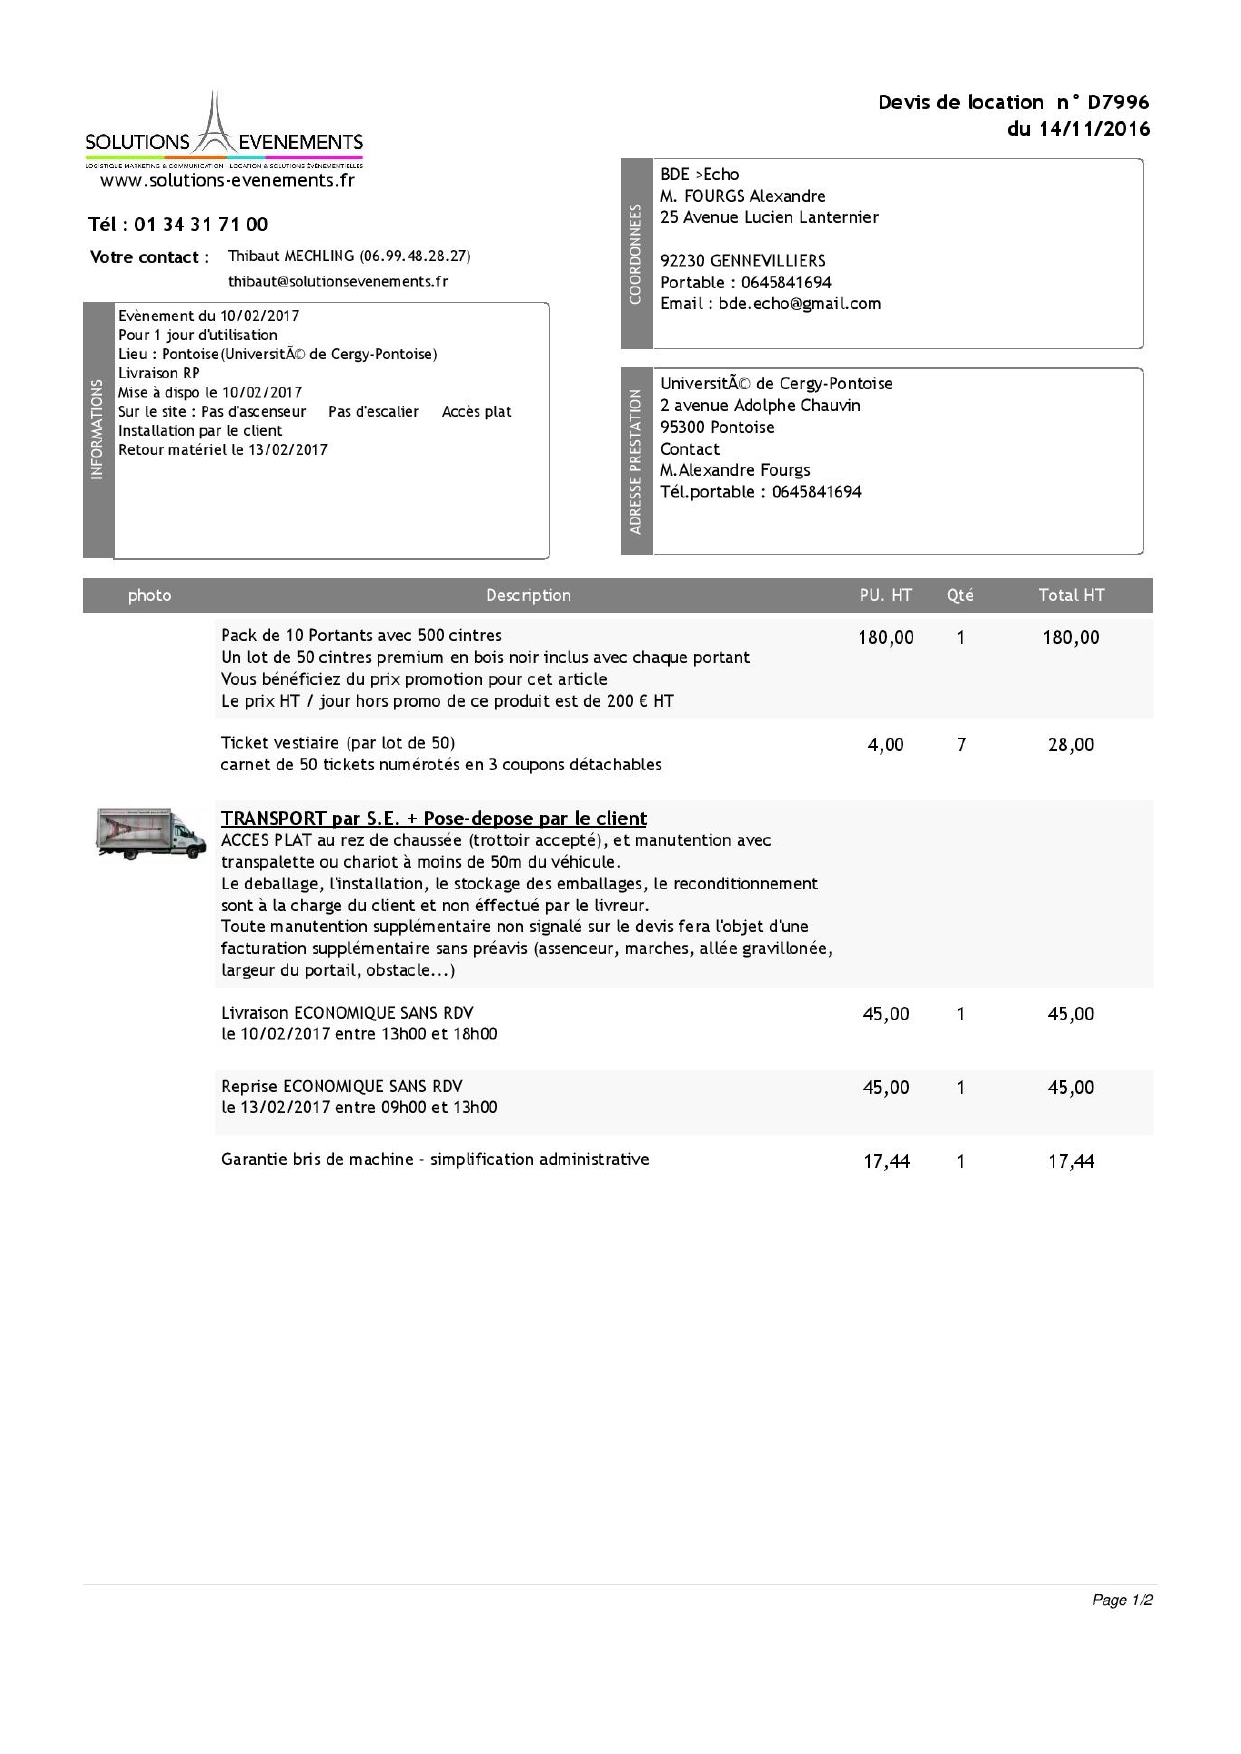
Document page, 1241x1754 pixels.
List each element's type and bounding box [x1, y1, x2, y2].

picture [56, 56, 1184, 1651]
